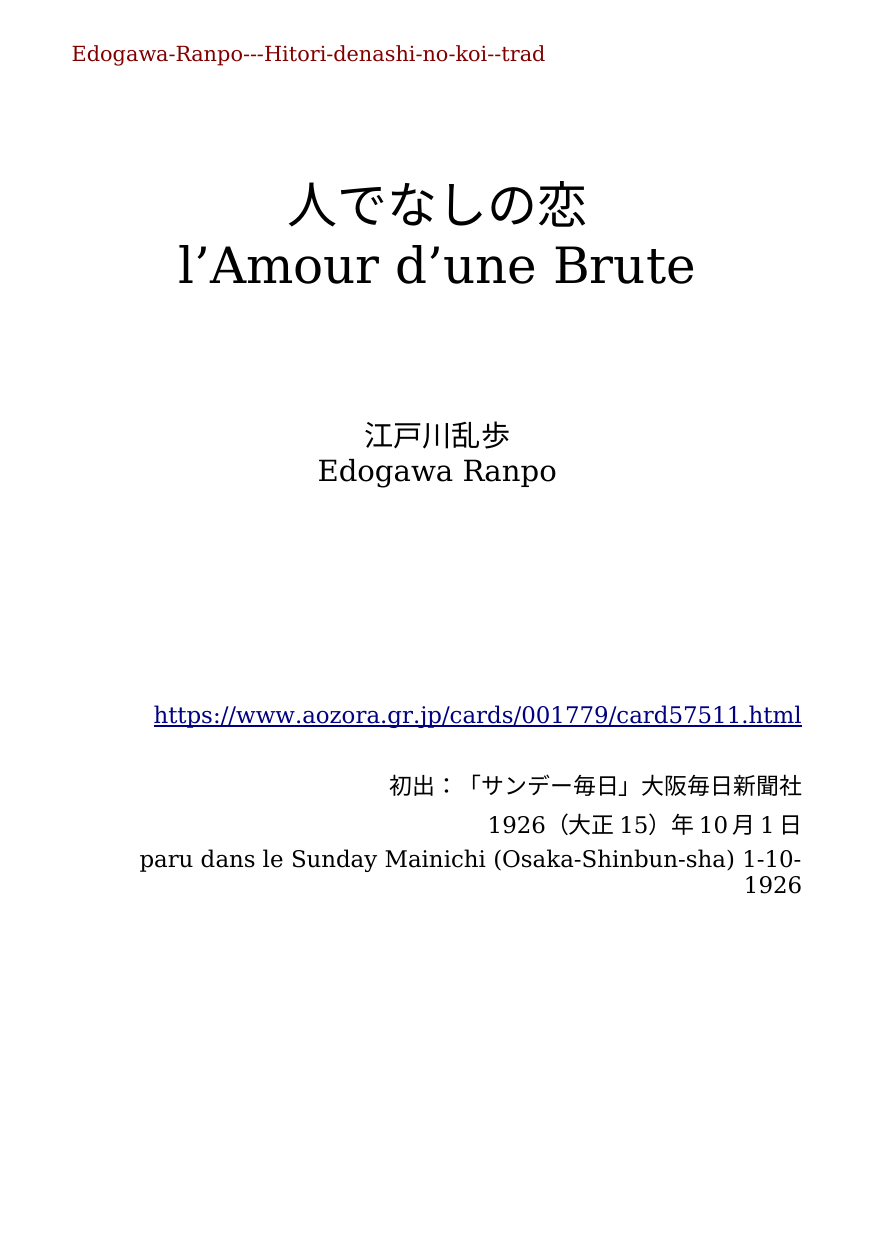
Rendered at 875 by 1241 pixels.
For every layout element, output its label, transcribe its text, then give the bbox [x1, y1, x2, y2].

text https://www.aozora.gr.jp/cards/001779/card57511.html [72, 702, 802, 729]
text Edogawa-Ranpo---Hitori-denashi-no-koi--trad [71, 42, 803, 66]
text 初出：「サンデー毎日」大阪毎日新聞社 [72, 768, 802, 801]
text paru dans le Sunday Mainichi (Osaka-Shinbun-sha) 1-10-1926 [72, 846, 802, 899]
text 1926（大正15）年10月1日 [72, 807, 802, 840]
subtitle 人でなしの恋 l’Amour d’une Brute 江戸川乱歩 Edogawa Ranpo [36, 97, 838, 488]
